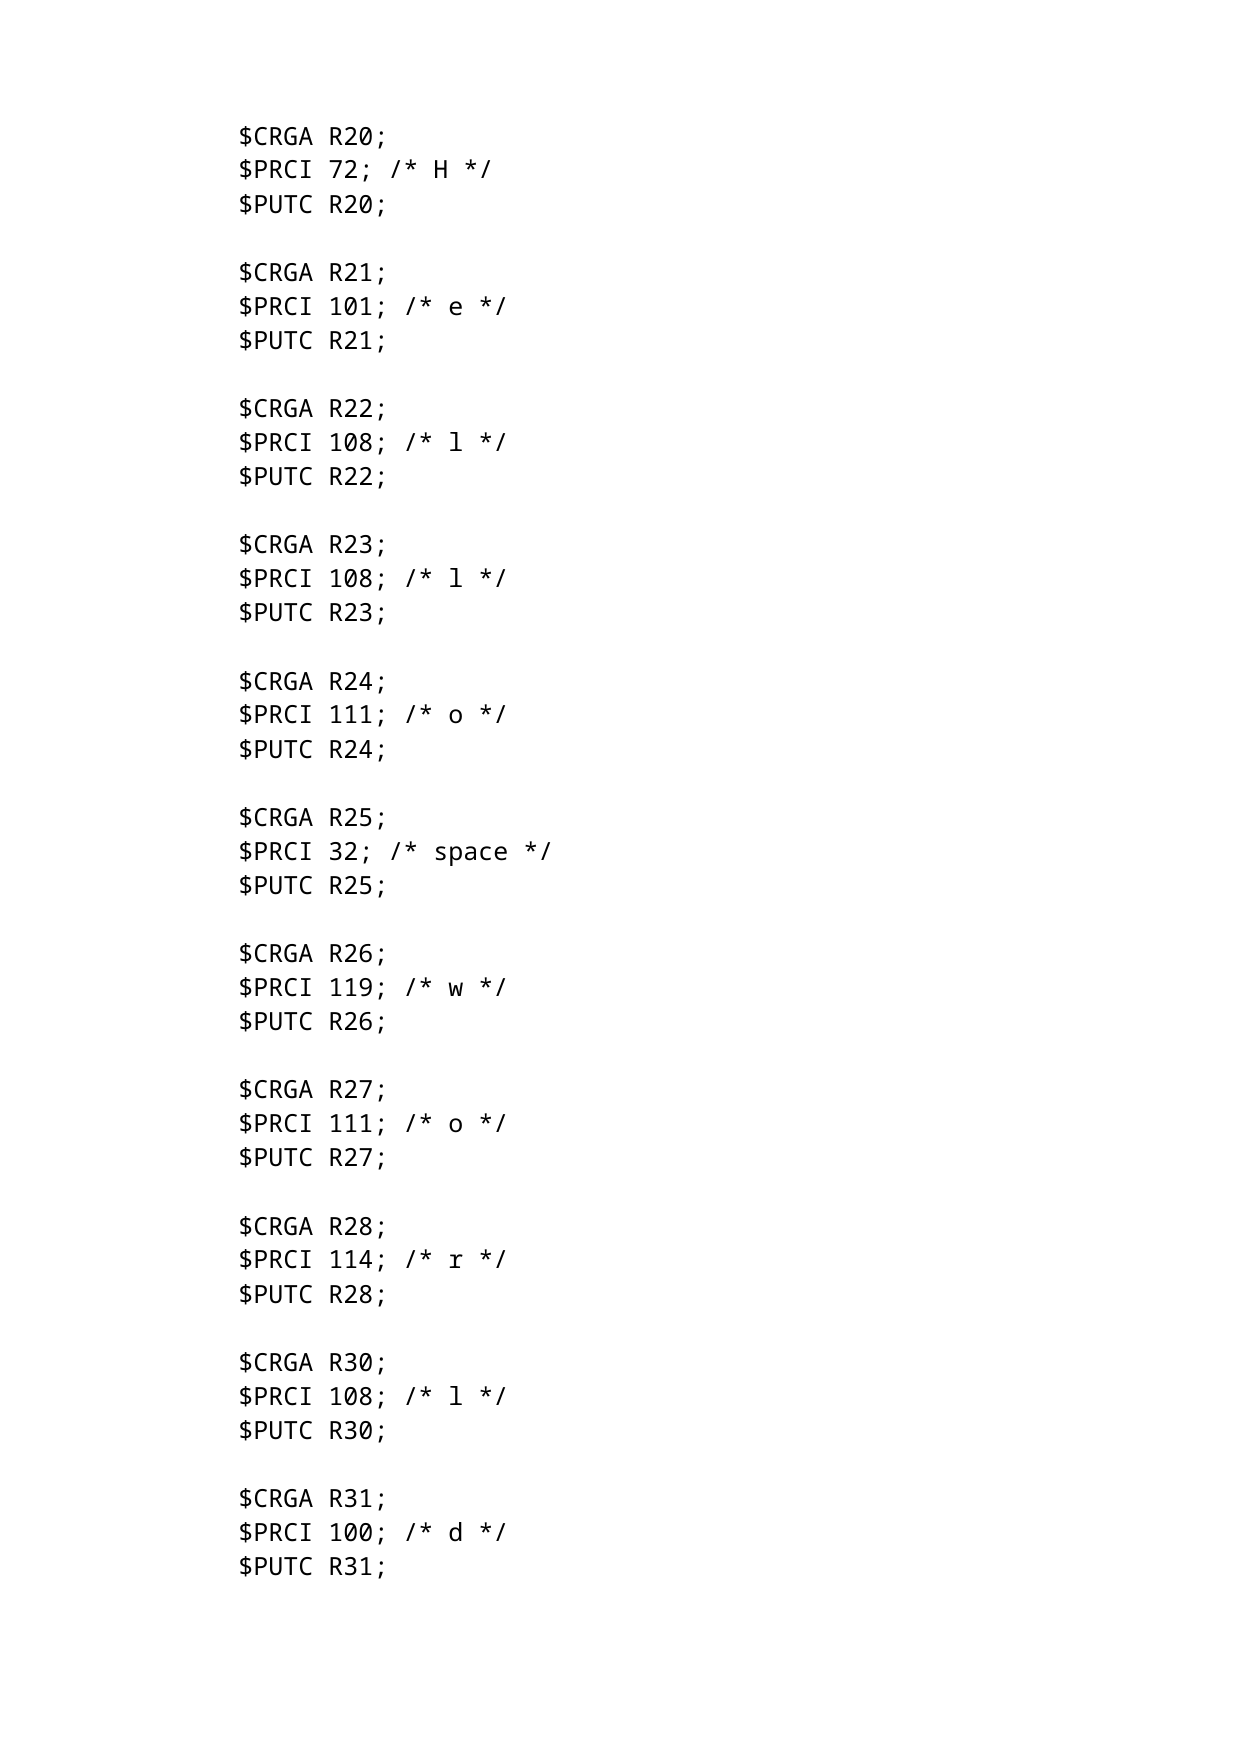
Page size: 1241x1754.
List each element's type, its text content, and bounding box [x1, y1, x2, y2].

text $PRCI 111; /* o */ [118, 697, 1169, 731]
text $CRGA R27; [118, 1072, 1169, 1106]
text $PUTC R28; [118, 1276, 1169, 1310]
text $PUTC R20; [118, 186, 1169, 220]
text $CRGA R22; [118, 391, 1169, 425]
text $PUTC R31; [118, 1549, 1169, 1583]
text $CRGA R21; [118, 254, 1169, 288]
text $CRGA R28; [118, 1208, 1169, 1242]
text $CRGA R24; [118, 663, 1169, 697]
text $PUTC R27; [118, 1140, 1169, 1174]
text $CRGA R31; [118, 1481, 1169, 1515]
text $PUTC R26; [118, 1004, 1169, 1038]
text $PRCI 32; /* space */ [118, 833, 1169, 867]
text $CRGA R26; [118, 936, 1169, 970]
text $PUTC R22; [118, 459, 1169, 493]
text $PUTC R25; [118, 867, 1169, 902]
text $CRGA R30; [118, 1344, 1169, 1378]
text $PRCI 72; /* H */ [118, 152, 1169, 186]
text $CRGA R20; [118, 118, 1169, 152]
text $PRCI 101; /* e */ [118, 288, 1169, 322]
text $PUTC R30; [118, 1412, 1169, 1447]
text $PRCI 114; /* r */ [118, 1242, 1169, 1276]
text $PRCI 111; /* o */ [118, 1106, 1169, 1140]
text $CRGA R25; [118, 799, 1169, 833]
text $PRCI 108; /* l */ [118, 425, 1169, 459]
text $PUTC R23; [118, 595, 1169, 629]
text $PRCI 108; /* l */ [118, 1378, 1169, 1412]
text $PUTC R24; [118, 731, 1169, 765]
text $PRCI 100; /* d */ [118, 1515, 1169, 1549]
text $PRCI 119; /* w */ [118, 970, 1169, 1004]
text $PRCI 108; /* l */ [118, 561, 1169, 595]
text $CRGA R23; [118, 527, 1169, 561]
text $PUTC R21; [118, 322, 1169, 357]
